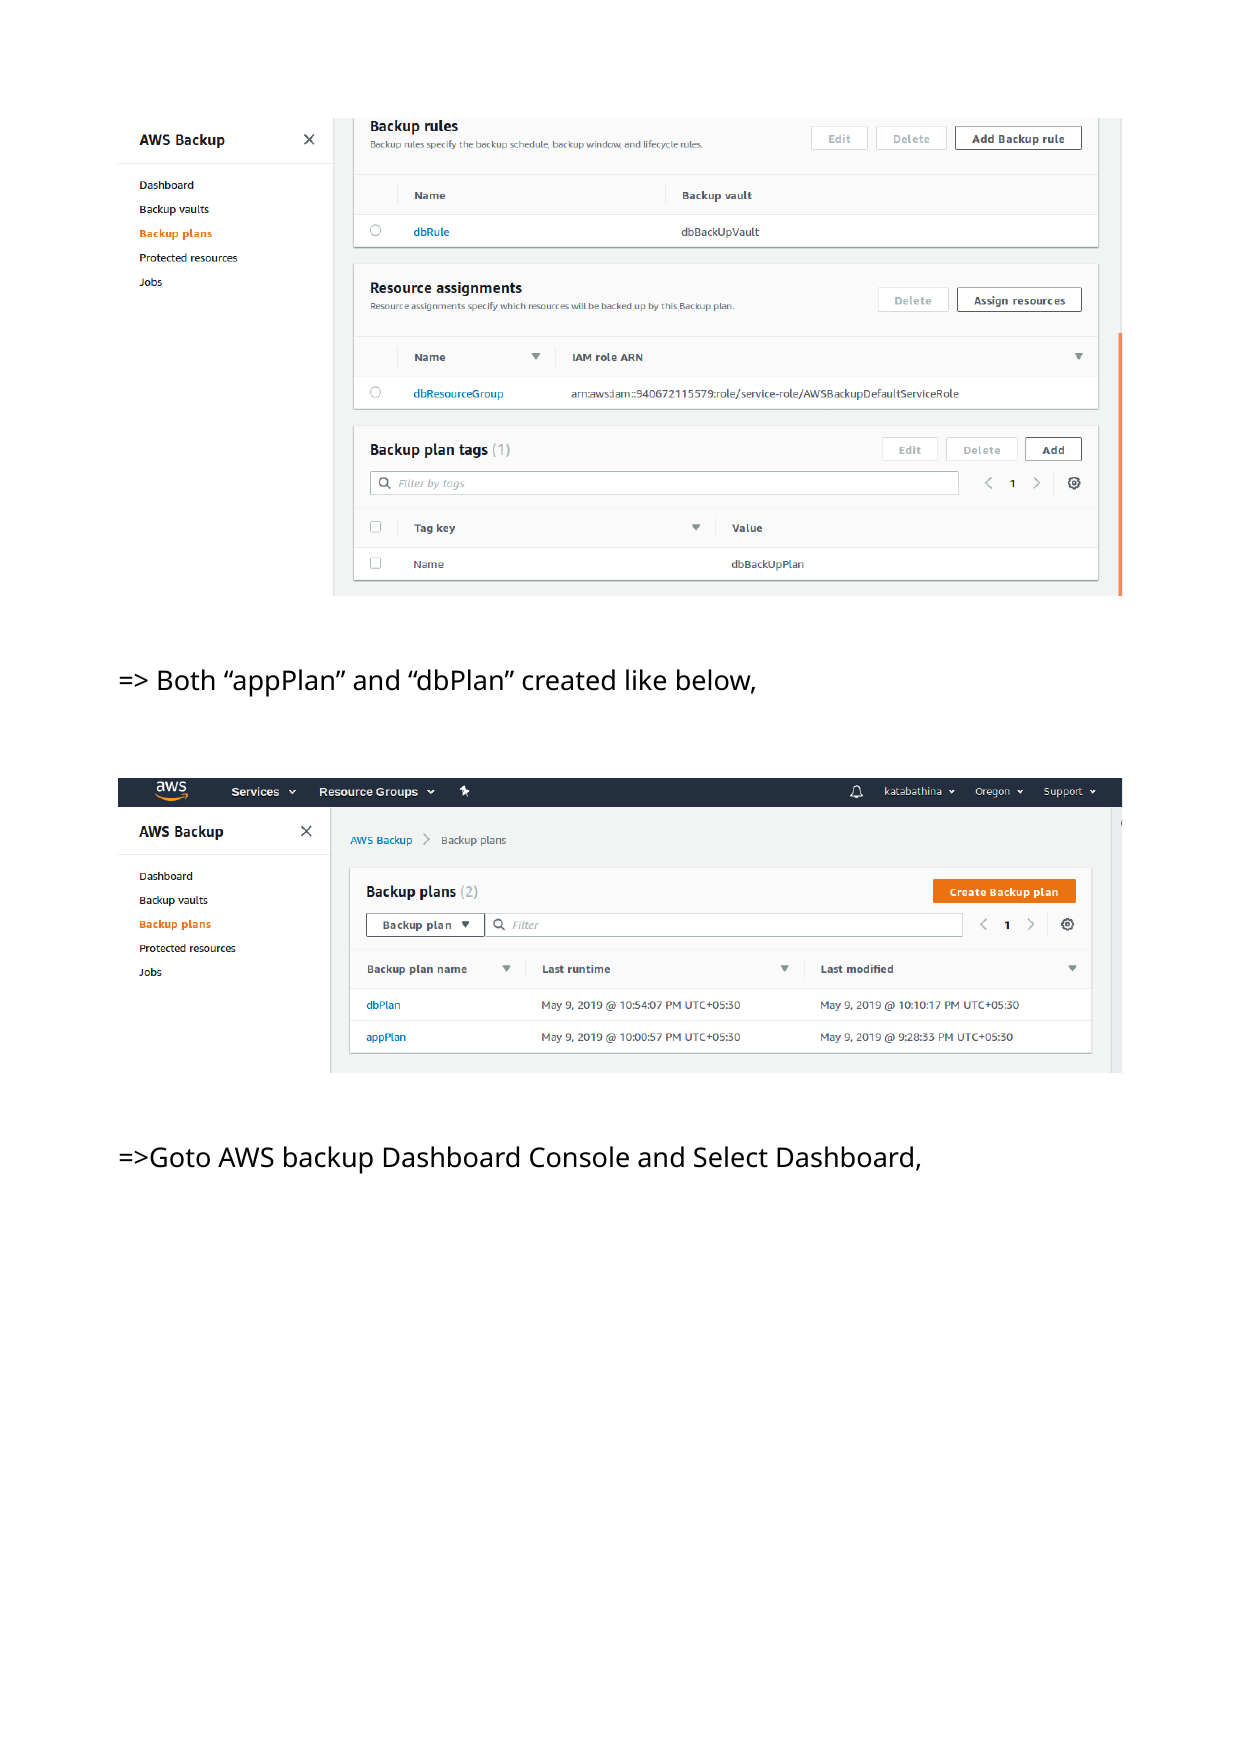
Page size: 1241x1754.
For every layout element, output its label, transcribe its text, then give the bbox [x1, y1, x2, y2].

text =>Goto AWS backup Dashboard Console and Select Dashboard, [118, 1138, 1122, 1175]
text => Both “appPlan” and “dbPlan” created like below, [118, 661, 1122, 698]
picture [118, 118, 1123, 596]
picture [118, 778, 1123, 1073]
